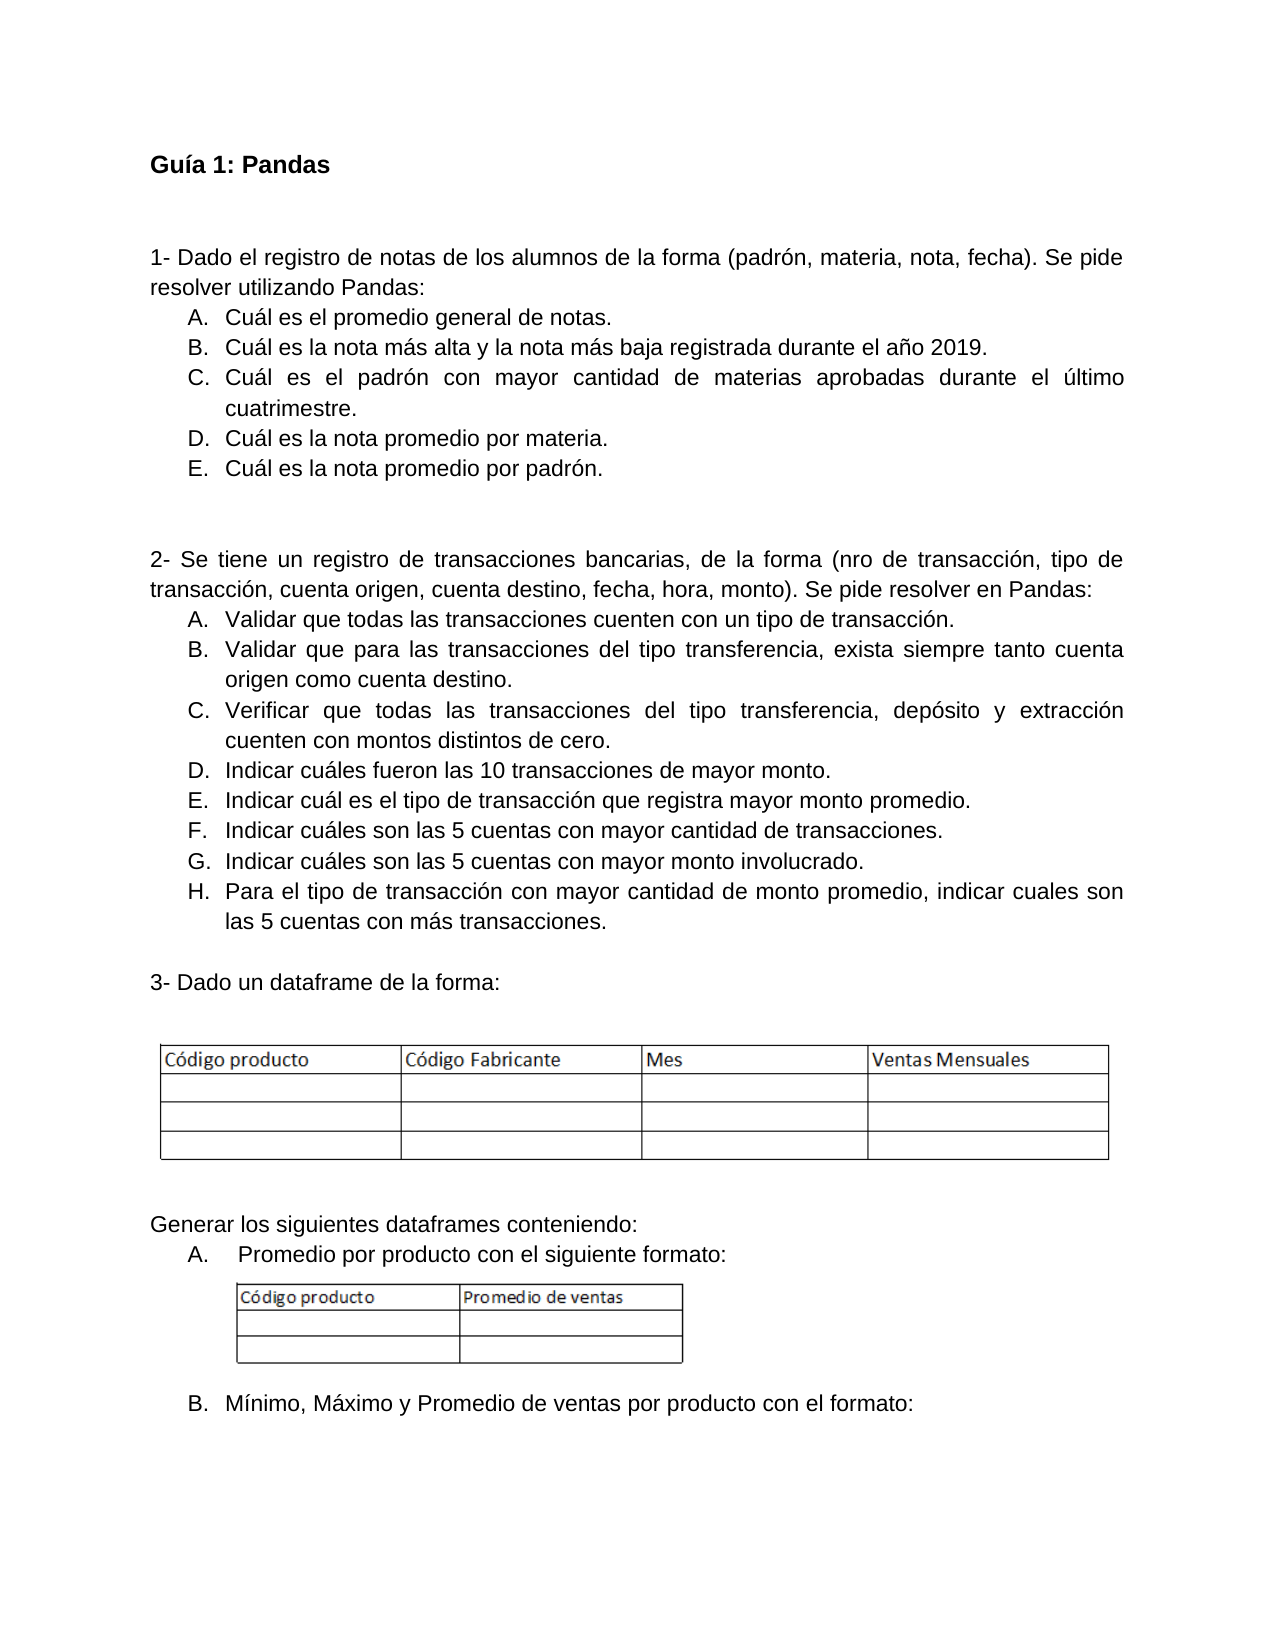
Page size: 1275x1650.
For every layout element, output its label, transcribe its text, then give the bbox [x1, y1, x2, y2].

list Cuál es el padrón con mayor cantidad de materias aprobadas durante el último cuatrimestre. [187, 364, 1125, 421]
list Mínimo, Máximo y Promedio de ventas por producto con el formato: [187, 1390, 1125, 1416]
list Verificar que todas las transacciones del tipo transferencia, depósito y extracción cuenten con montos distintos de cero. [187, 697, 1125, 753]
list Validar que para las transacciones del tipo transferencia, exista siempre tanto cuenta origen como cuenta destino. [187, 636, 1125, 693]
list Indicar cuáles son las 5 cuentas con mayor cantidad de transacciones. [187, 817, 1125, 844]
text 2- Se tiene un registro de transacciones bancarias, de la forma (nro de transacción, tipo de transacción, cuenta origen, cuenta destino, fecha, hora, monto). Se pide resolver en Pandas: [150, 546, 1125, 602]
list Cuál es la nota promedio por padrón. [187, 455, 1125, 481]
list Indicar cuál es el tipo de transacción que registra mayor monto promedio. [187, 787, 1125, 813]
list Indicar cuáles fueron las 10 transacciones de mayor monto. [187, 757, 1125, 783]
list Validar que todas las transacciones cuenten con un tipo de transacción. [187, 606, 1125, 632]
text Generar los siguientes dataframes conteniendo: [150, 1211, 1125, 1237]
list Para el tipo de transacción con mayor cantidad de monto promedio, indicar cuales son las 5 cuentas con más transacciones. [187, 878, 1125, 934]
list Indicar cuáles son las 5 cuentas con mayor monto involucrado. [187, 848, 1125, 874]
picture [150, 1028, 1125, 1177]
text 3- Dado un dataframe de la forma: [150, 968, 1125, 995]
list Cuál es la nota promedio por materia. [187, 425, 1125, 451]
text Guía 1: Pandas [150, 150, 1125, 179]
text 1- Dado el registro de notas de los alumnos de la forma (padrón, materia, nota, fecha). Se pide resolver utilizando Pandas: [150, 243, 1125, 300]
picture [225, 1271, 700, 1387]
list Promedio por producto con el siguiente formato: [187, 1241, 1125, 1386]
list Cuál es el promedio general de notas. [187, 304, 1125, 330]
list Cuál es la nota más alta y la nota más baja registrada durante el año 2019. [187, 334, 1125, 360]
